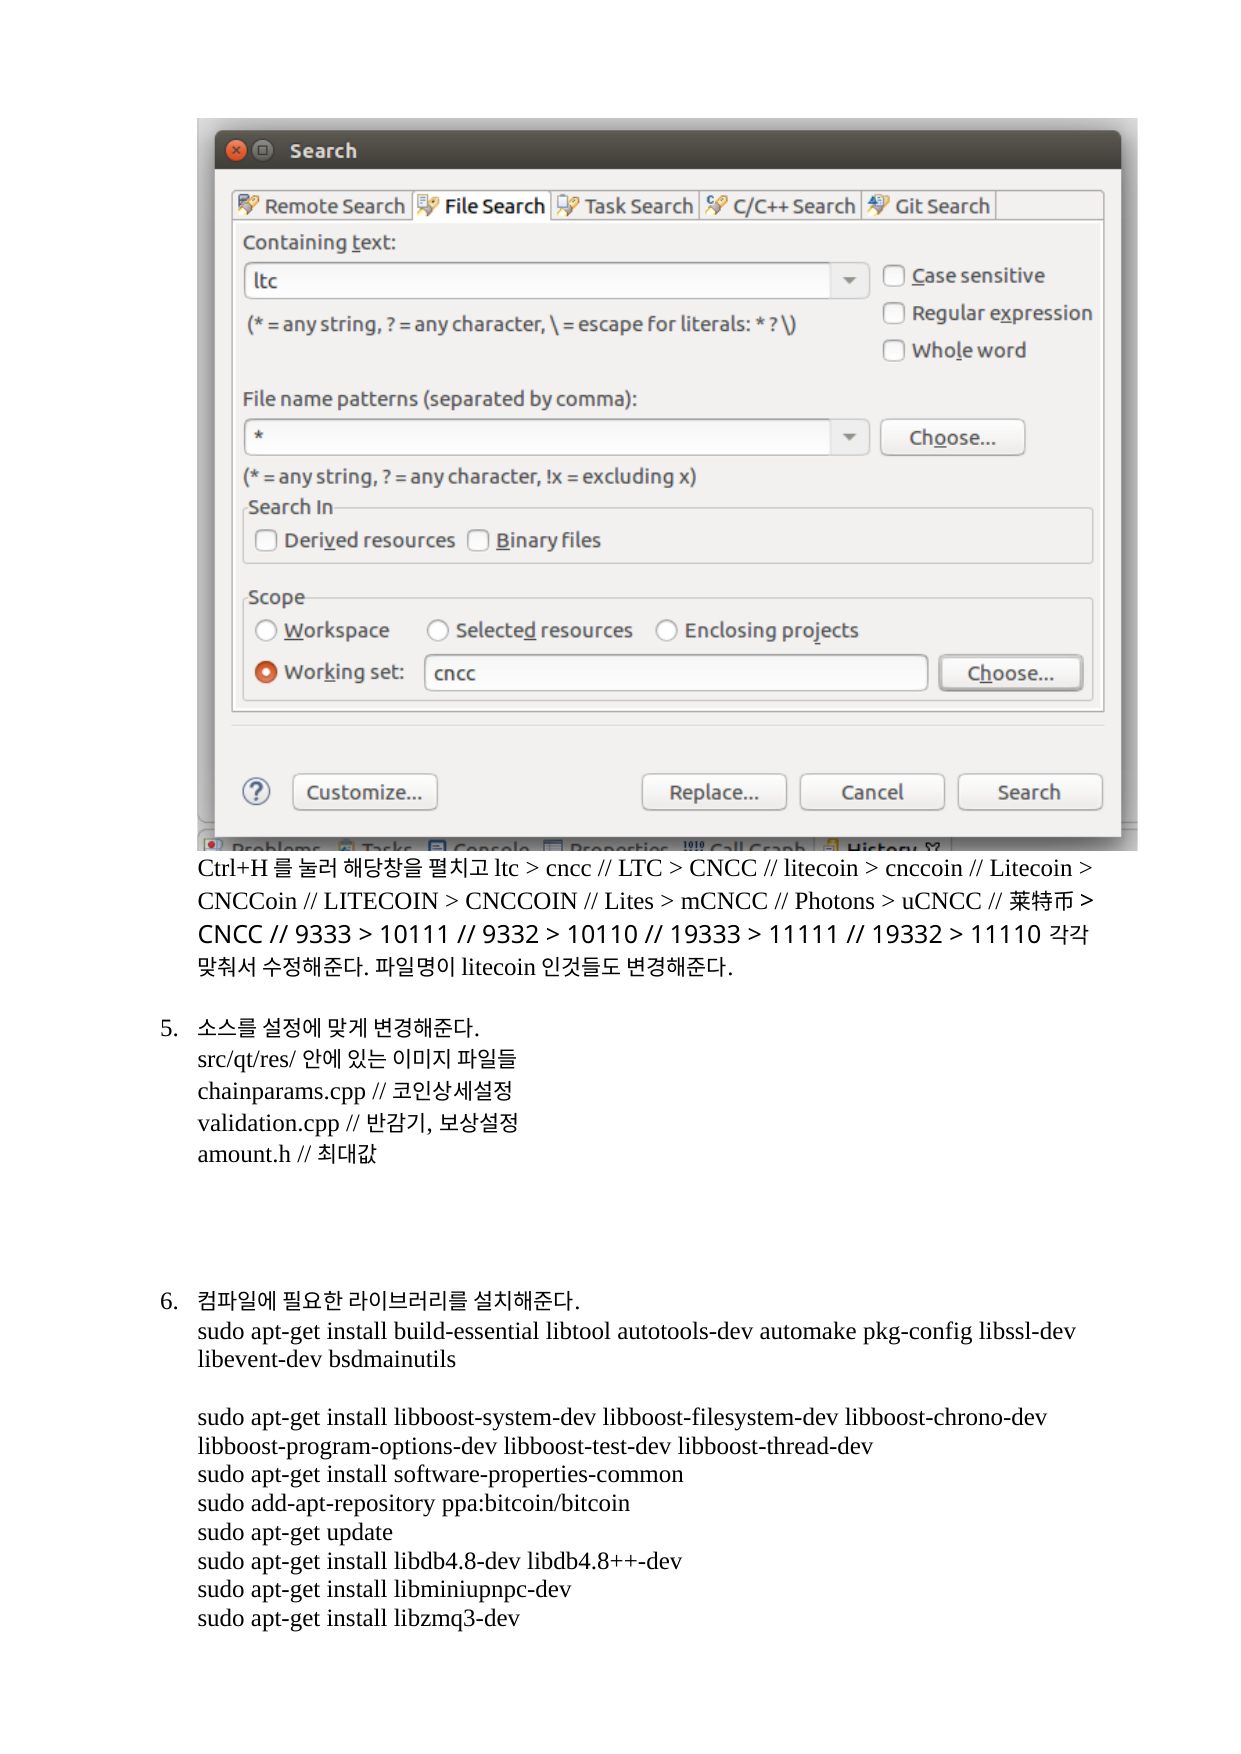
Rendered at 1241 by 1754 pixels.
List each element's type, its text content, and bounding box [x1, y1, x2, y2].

list Ctrl+H를 눌러 해당창을 펼치고 ltc > cncc // LTC > CNCC // litecoin > cnccoin // Litecoin > CNCCoin // LITECOIN > CNCCOIN // Lites > mCNCC // Photons > uCNCC // 莱特币 > CNCC // 9333 > 10111 // 9332 > 10110 // 19333 > 11111 // 19332 > 11110 각각 맞춰서 수정해준다. 파일명이 litecoin인것들도 변경해준다. [160, 118, 1122, 1011]
picture [197, 118, 1138, 851]
list 컴파일에 필요한 라이브러리를 설치해준다. sudo apt-get install build-essential libtool autotools-dev automake pkg-config libssl-dev libevent-dev bsdmainutils sudo apt-get install libboost-system-dev libboost-filesystem-dev libboost-chrono-dev libboost-program-options-dev libboost-test-dev libboost-thread-dev sudo apt-get install software-properties-common sudo add-apt-repository ppa:bitcoin/bitcoin sudo apt-get update sudo apt-get install libdb4.8-dev libdb4.8++-dev sudo apt-get install libminiupnpc-dev sudo apt-get install libzmq3-dev [160, 1284, 1122, 1632]
list 소스를 설정에 맞게 변경해준다. src/qt/res/ 안에 있는 이미지 파일들 chainparams.cpp // 코인상세설정 validation.cpp // 반감기, 보상설정 amount.h // 최대값 [160, 1011, 1122, 1284]
